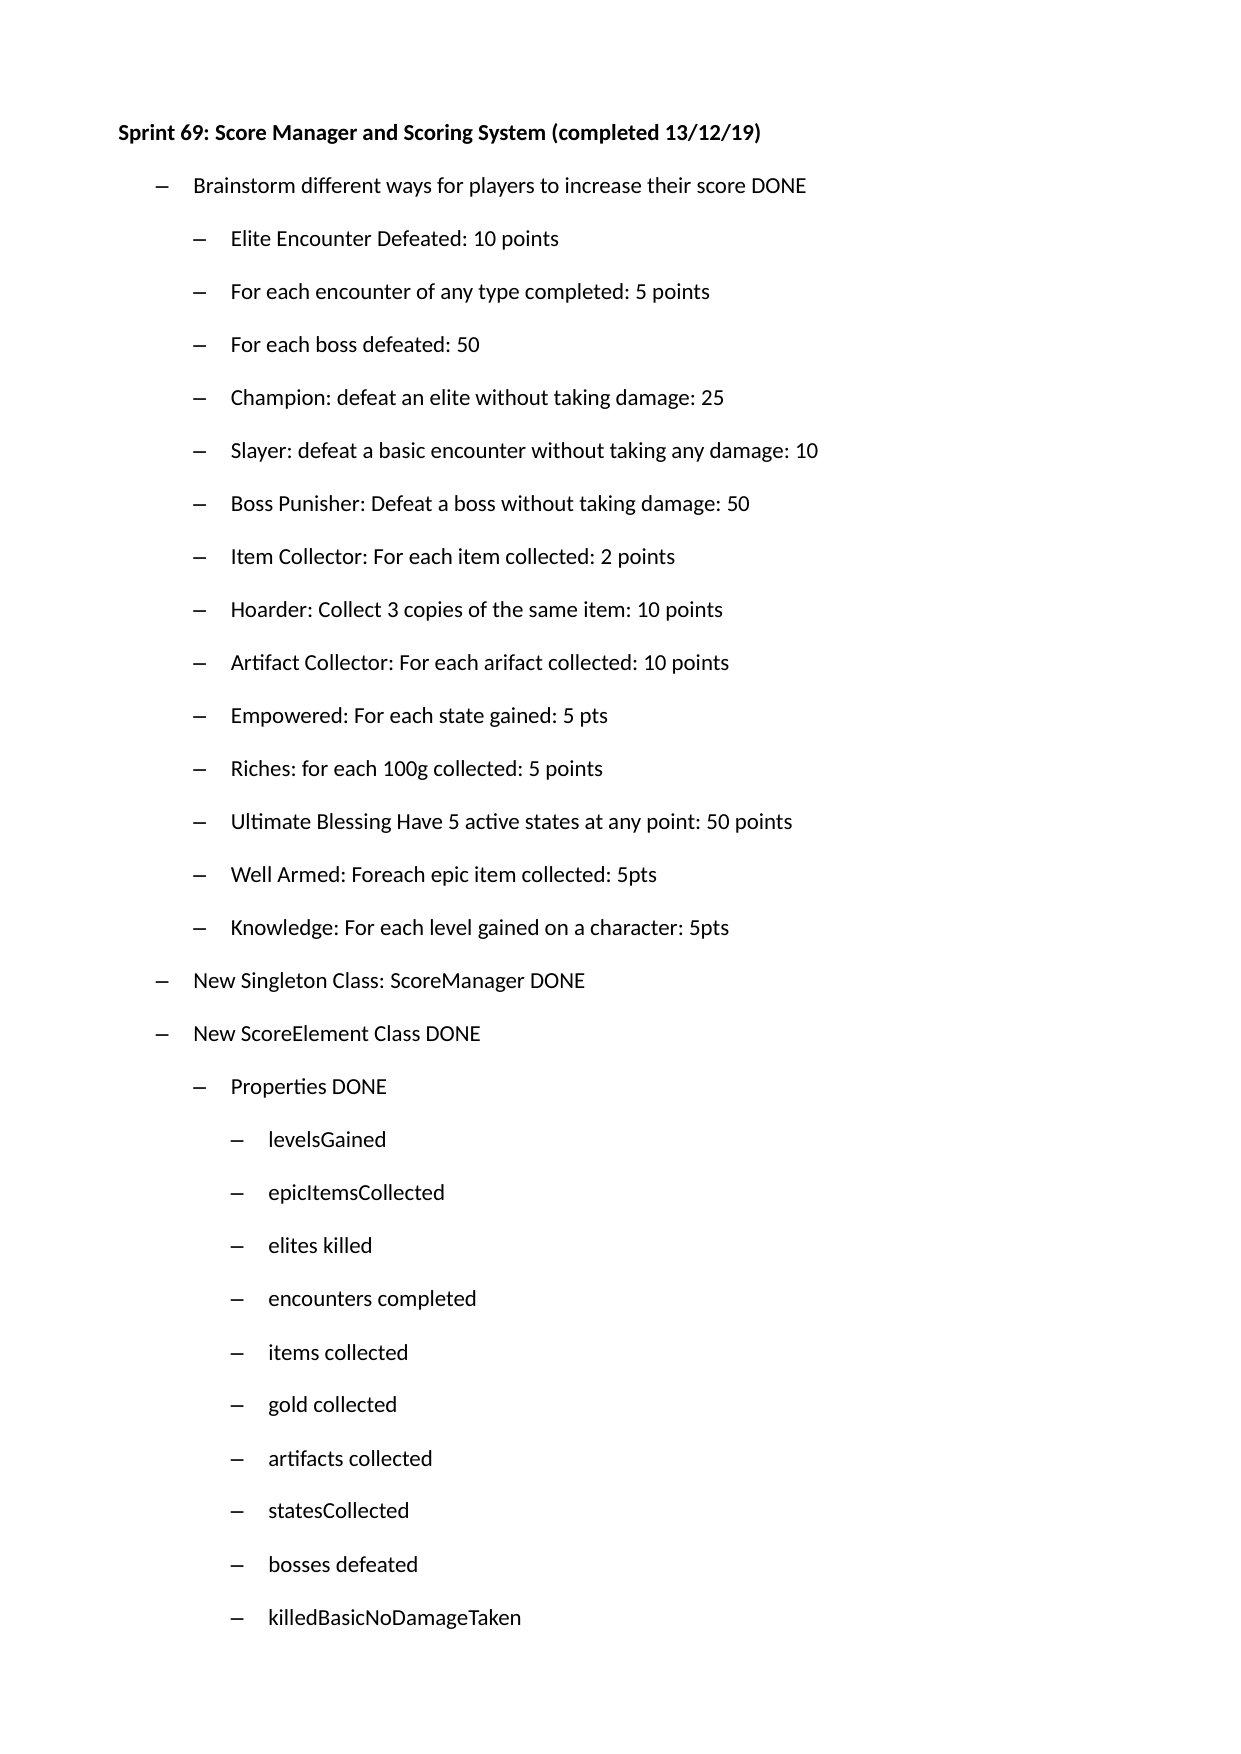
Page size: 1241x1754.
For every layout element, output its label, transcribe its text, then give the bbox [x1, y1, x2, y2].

list Well Armed: Foreach epic item collected: 5pts [193, 860, 1122, 888]
list Properties DONE [193, 1072, 1122, 1101]
list epicItemsCollected [231, 1178, 1122, 1207]
list items collected [231, 1338, 1122, 1366]
list artifacts collected [231, 1444, 1122, 1472]
list For each encounter of any type completed: 5 points [193, 277, 1122, 305]
list Artifact Collector: For each arifact collected: 10 points [193, 648, 1122, 676]
list Knowledge: For each level gained on a character: 5pts [193, 913, 1122, 941]
list encounters completed [231, 1284, 1122, 1313]
list elites killed [231, 1232, 1122, 1259]
list Slayer: defeat a basic encounter without taking any damage: 10 [193, 436, 1122, 464]
list Riches: for each 100g collected: 5 points [193, 754, 1122, 782]
text Sprint 69: Score Manager and Scoring System (completed 13/12/19) [118, 118, 1122, 146]
list levelsGained [231, 1126, 1122, 1153]
list Elite Encounter Defeated: 10 points [193, 224, 1122, 252]
list gold collected [231, 1391, 1122, 1419]
list killedBasicNoDamageTaken [231, 1603, 1122, 1631]
list Champion: defeat an elite without taking damage: 25 [193, 383, 1122, 411]
list Boss Punisher: Defeat a boss without taking damage: 50 [193, 489, 1122, 517]
list Empowered: For each state gained: 5 pts [193, 701, 1122, 729]
list Ultimate Blessing Have 5 active states at any point: 50 points [193, 807, 1122, 835]
list bosses defeated [231, 1550, 1122, 1578]
list Item Collector: For each item collected: 2 points [193, 542, 1122, 570]
list New ScoreElement Class DONE [156, 1019, 1122, 1047]
list statesCollected [231, 1497, 1122, 1525]
list Hoarder: Collect 3 copies of the same item: 10 points [193, 595, 1122, 623]
list For each boss defeated: 50 [193, 330, 1122, 358]
list New Singleton Class: ScoreManager DONE [156, 966, 1122, 994]
list Brainstorm different ways for players to increase their score DONE [156, 171, 1122, 199]
